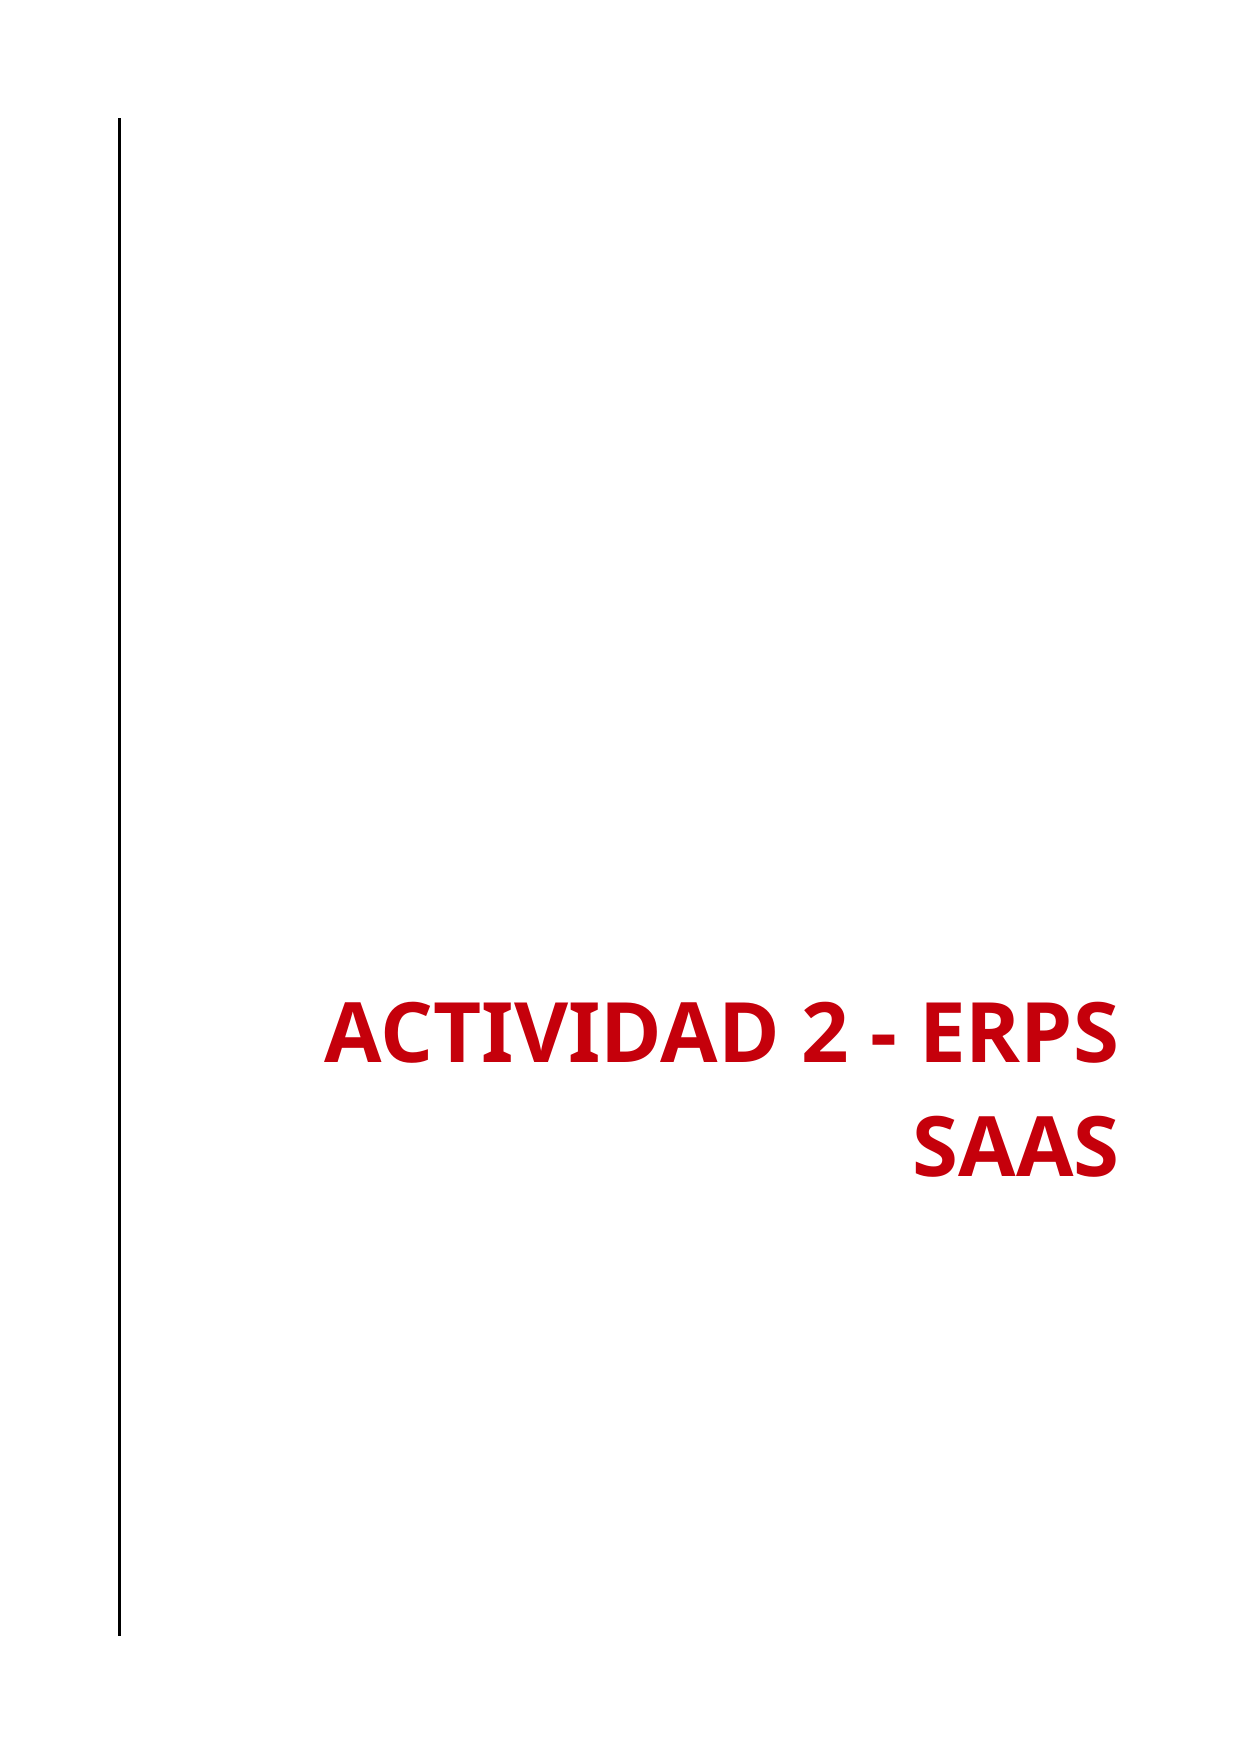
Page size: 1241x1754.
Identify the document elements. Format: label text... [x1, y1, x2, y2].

text ACTIVIDAD 2 - ERPS SAAS [124, 973, 1119, 1200]
